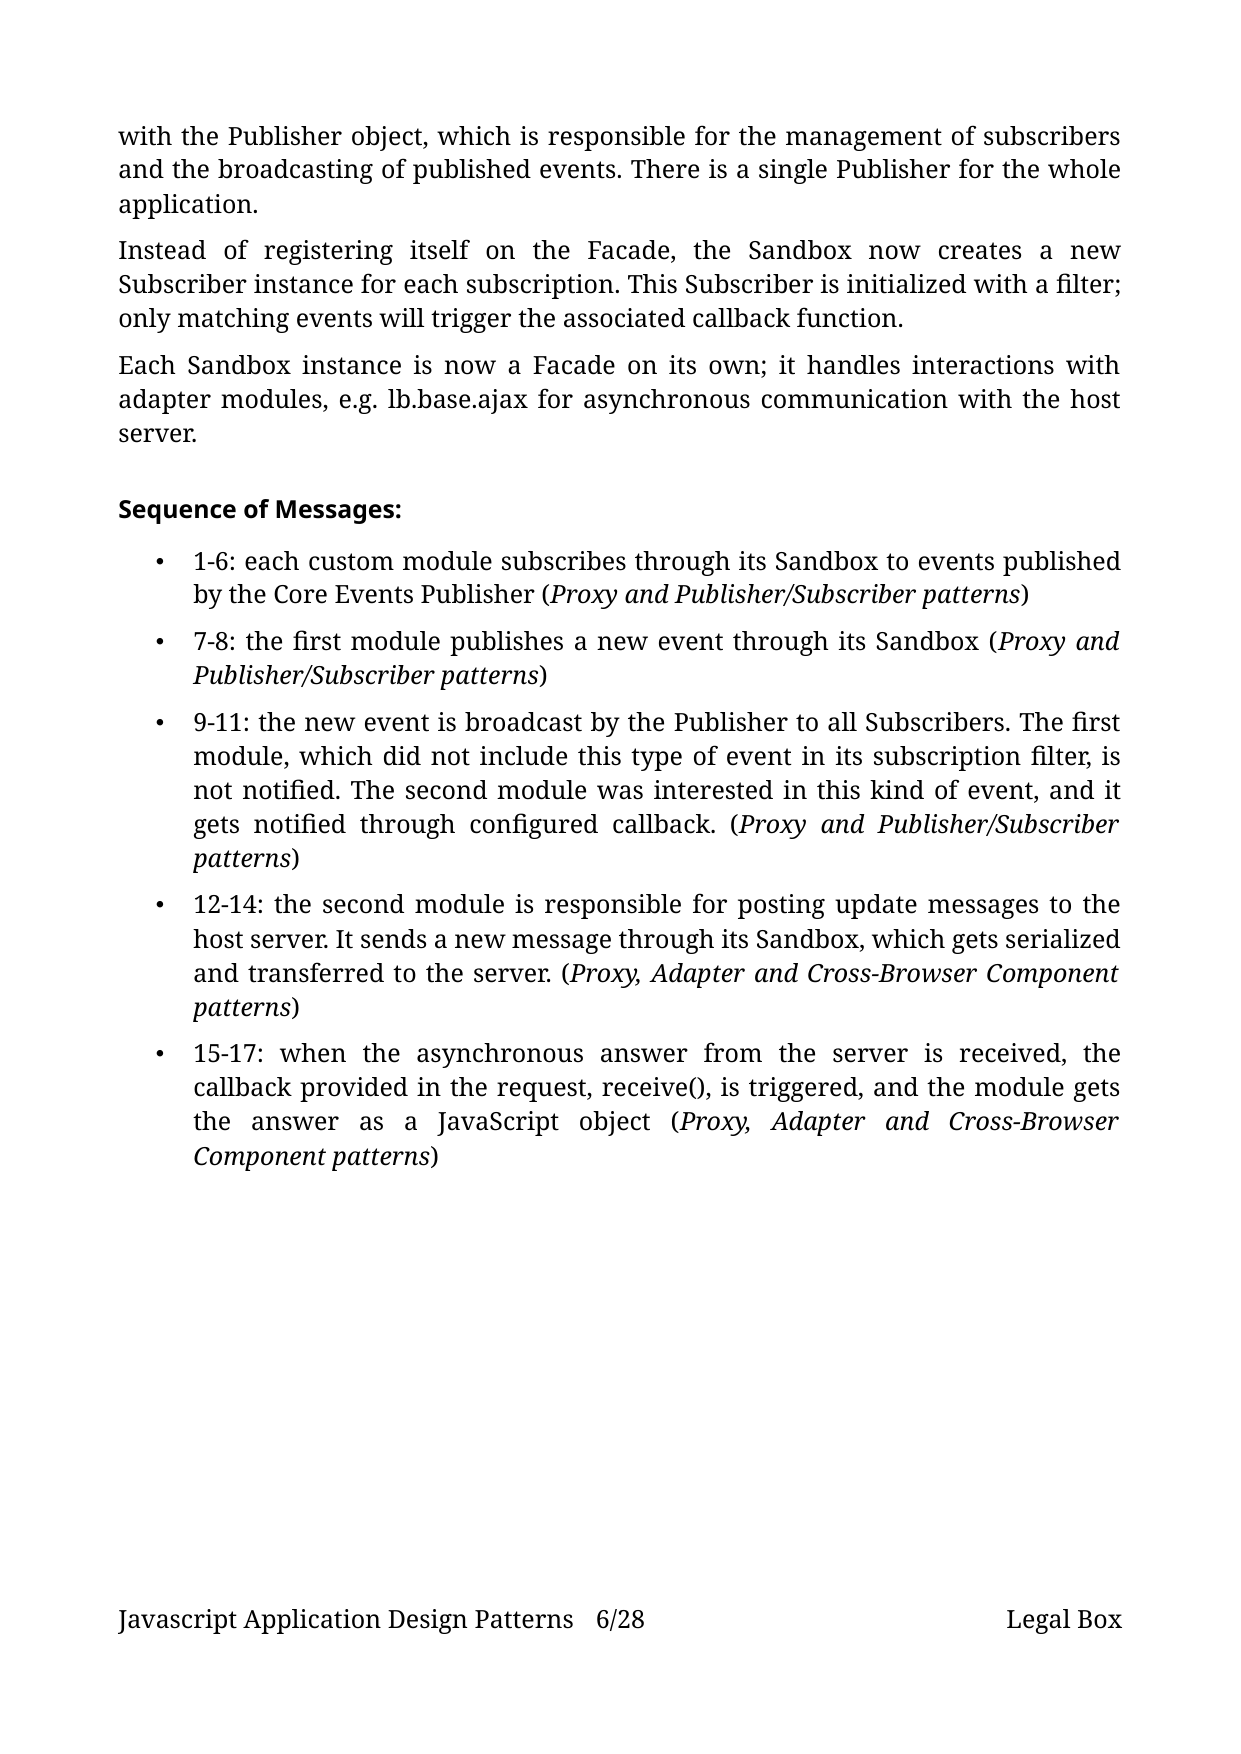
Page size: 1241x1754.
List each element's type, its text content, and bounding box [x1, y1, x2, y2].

list 7-8: the first module publishes a new event through its Sandbox (Proxy and Publisher/Subscriber patterns) [156, 624, 1122, 692]
list 1-6: each custom module subscribes through its Sandbox to events published by the Core Events Publisher (Proxy and Publisher/Subscriber patterns) [156, 543, 1122, 611]
subtitle Sequence of Messages: [118, 492, 1122, 525]
list 15-17: when the asynchronous answer from the server is received, the callback provided in the request, receive(), is triggered, and the module gets the answer as a JavaScript object (Proxy, Adapter and Cross-Browser Component patterns) [156, 1036, 1122, 1172]
text Instead of registering itself on the Facade, the Sandbox now creates a new Subscriber instance for each subscription. This Subscriber is initialized with a filter; only matching events will trigger the associated callback function. [118, 233, 1122, 335]
list 12-14: the second module is responsible for posting update messages to the host server. It sends a new message through its Sandbox, which gets serialized and transferred to the server. (Proxy, Adapter and Cross-Browser Component patterns) [156, 887, 1122, 1023]
text Each Sandbox instance is now a Facade on its own; it handles interactions with adapter modules, e.g. lb.base.ajax for asynchronous communication with the host server. [118, 347, 1122, 450]
list 9-11: the new event is broadcast by the Publisher to all Subscribers. The first module, which did not include this type of event in its subscription filter, is not notified. The second module was interested in this kind of event, and it gets notified through configured callback. (Proxy and Publisher/Subscriber patterns) [156, 704, 1122, 875]
text with the Publisher object, which is responsible for the management of subscribers and the broadcasting of published events. There is a single Publisher for the whole application. [118, 118, 1122, 220]
